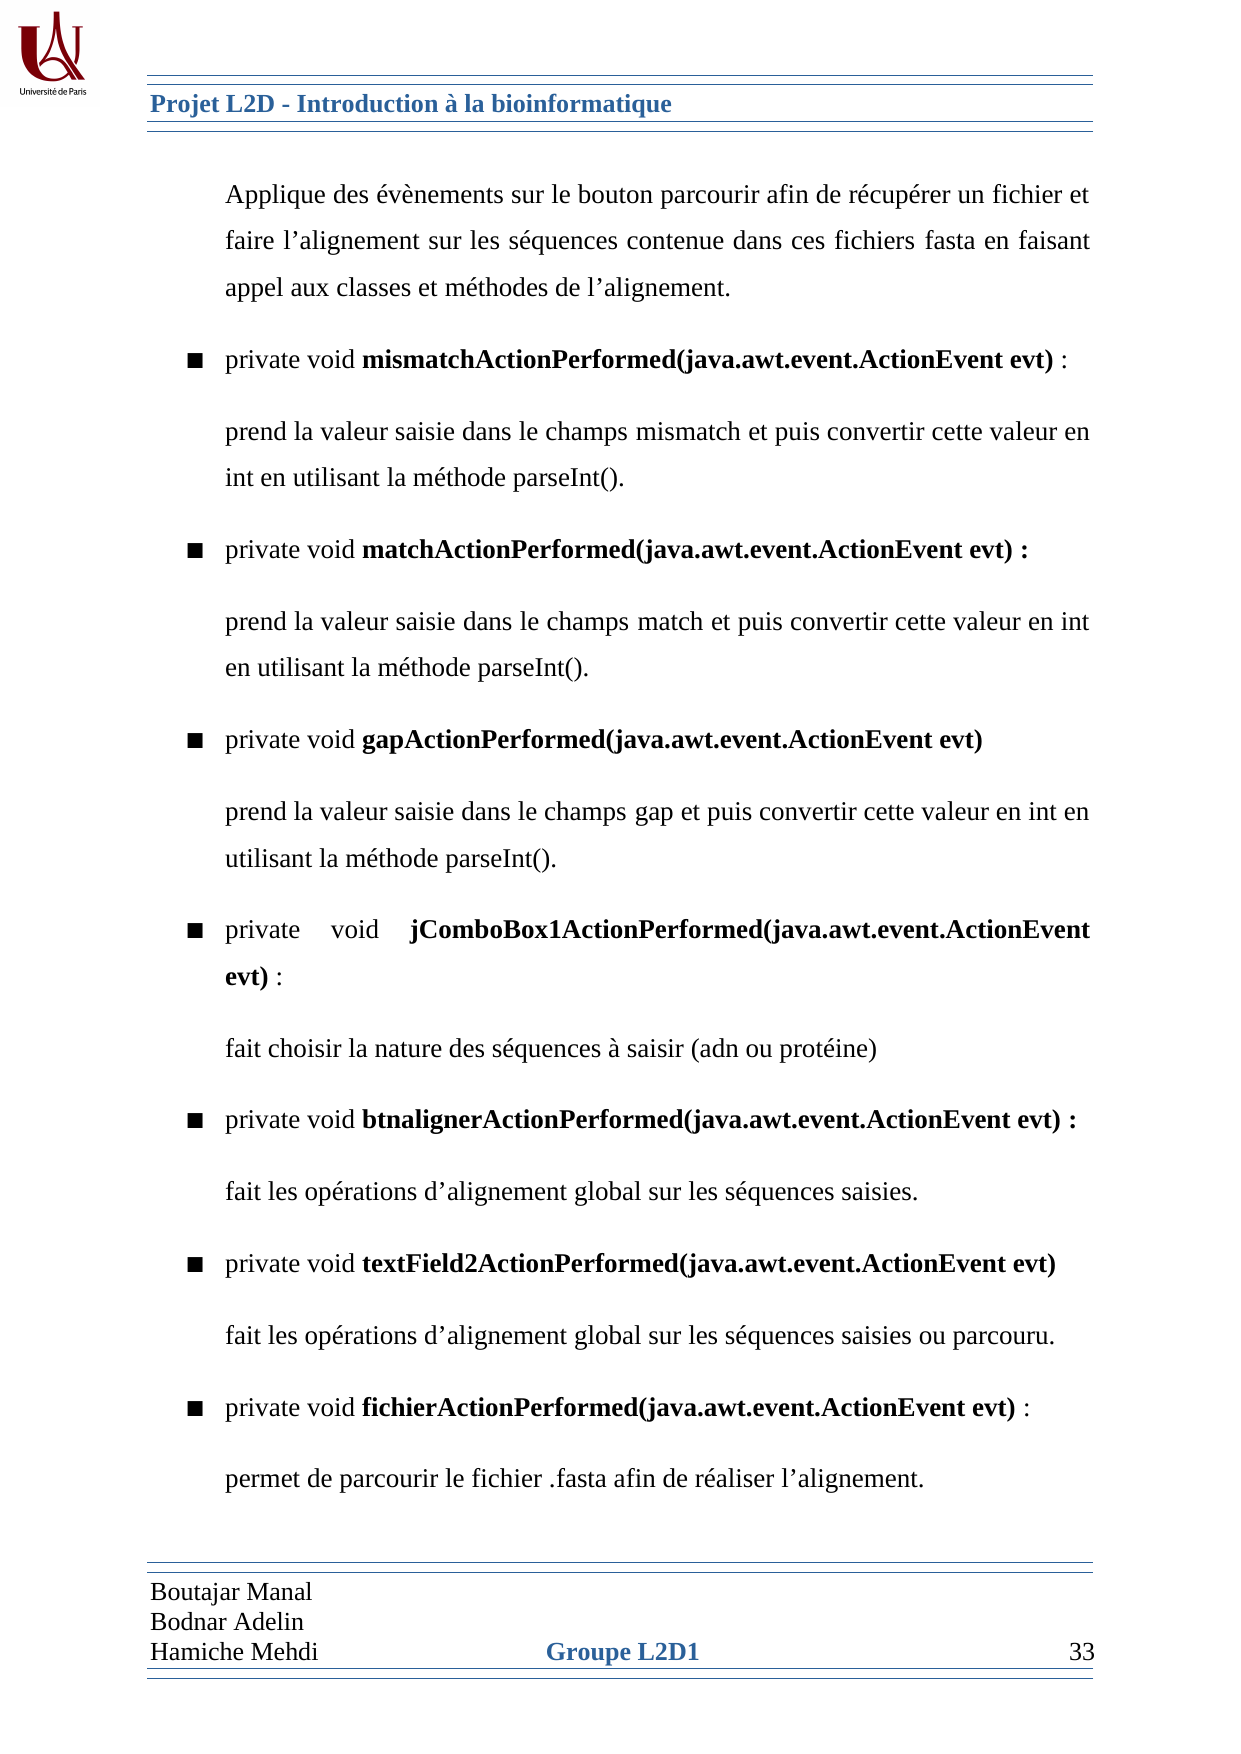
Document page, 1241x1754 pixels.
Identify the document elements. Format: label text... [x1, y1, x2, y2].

text Applique des évènements sur le bouton parcourir afin de récupérer un fichier et faire l’alignement sur les séquences contenue dans ces fichiers fasta en faisant appel aux classes et méthodes de l’alignement. [225, 209, 1090, 225]
text prend la valeur saisie dans le champs gap et puis convertir cette valeur en int en utilisant la méthode parseInt(). [225, 795, 1090, 873]
list private void btnalignerActionPerformed(java.awt.event.ActionEvent evt) : [187, 1103, 1090, 1135]
text fait les opérations d’alignement global sur les séquences saisies. [919, 1175, 1090, 1207]
list private void gapActionPerformed(java.awt.event.ActionEvent evt) [983, 723, 1090, 754]
list private void fichierActionPerformed(java.awt.event.ActionEvent evt) : [1030, 1391, 1090, 1422]
text prend la valeur saisie dans le champs match et puis convertir cette valeur en int en utilisant la méthode parseInt(). [225, 605, 1090, 683]
picture [0, 0, 101, 107]
text prend la valeur saisie dans le champs mismatch et puis convertir cette valeur en int en utilisant la méthode parseInt(). [225, 446, 1090, 492]
list private void jComboBox1ActionPerformed(java.awt.event.ActionEvent evt) : [187, 913, 1090, 991]
text Applique des évènements sur le bouton parcourir afin de récupérer un fichier et faire l’alignement sur les séquences contenue dans ces fichiers fasta en faisant appel aux classes et méthodes de l’alignement. [225, 256, 1090, 302]
list private void matchActionPerformed(java.awt.event.ActionEvent evt) : [1029, 533, 1090, 564]
text permet de parcourir le fichier .fasta afin de réaliser l’alignement. [225, 1462, 1090, 1494]
text fait choisir la nature des séquences à saisir (adn ou protéine) [877, 1032, 1090, 1063]
